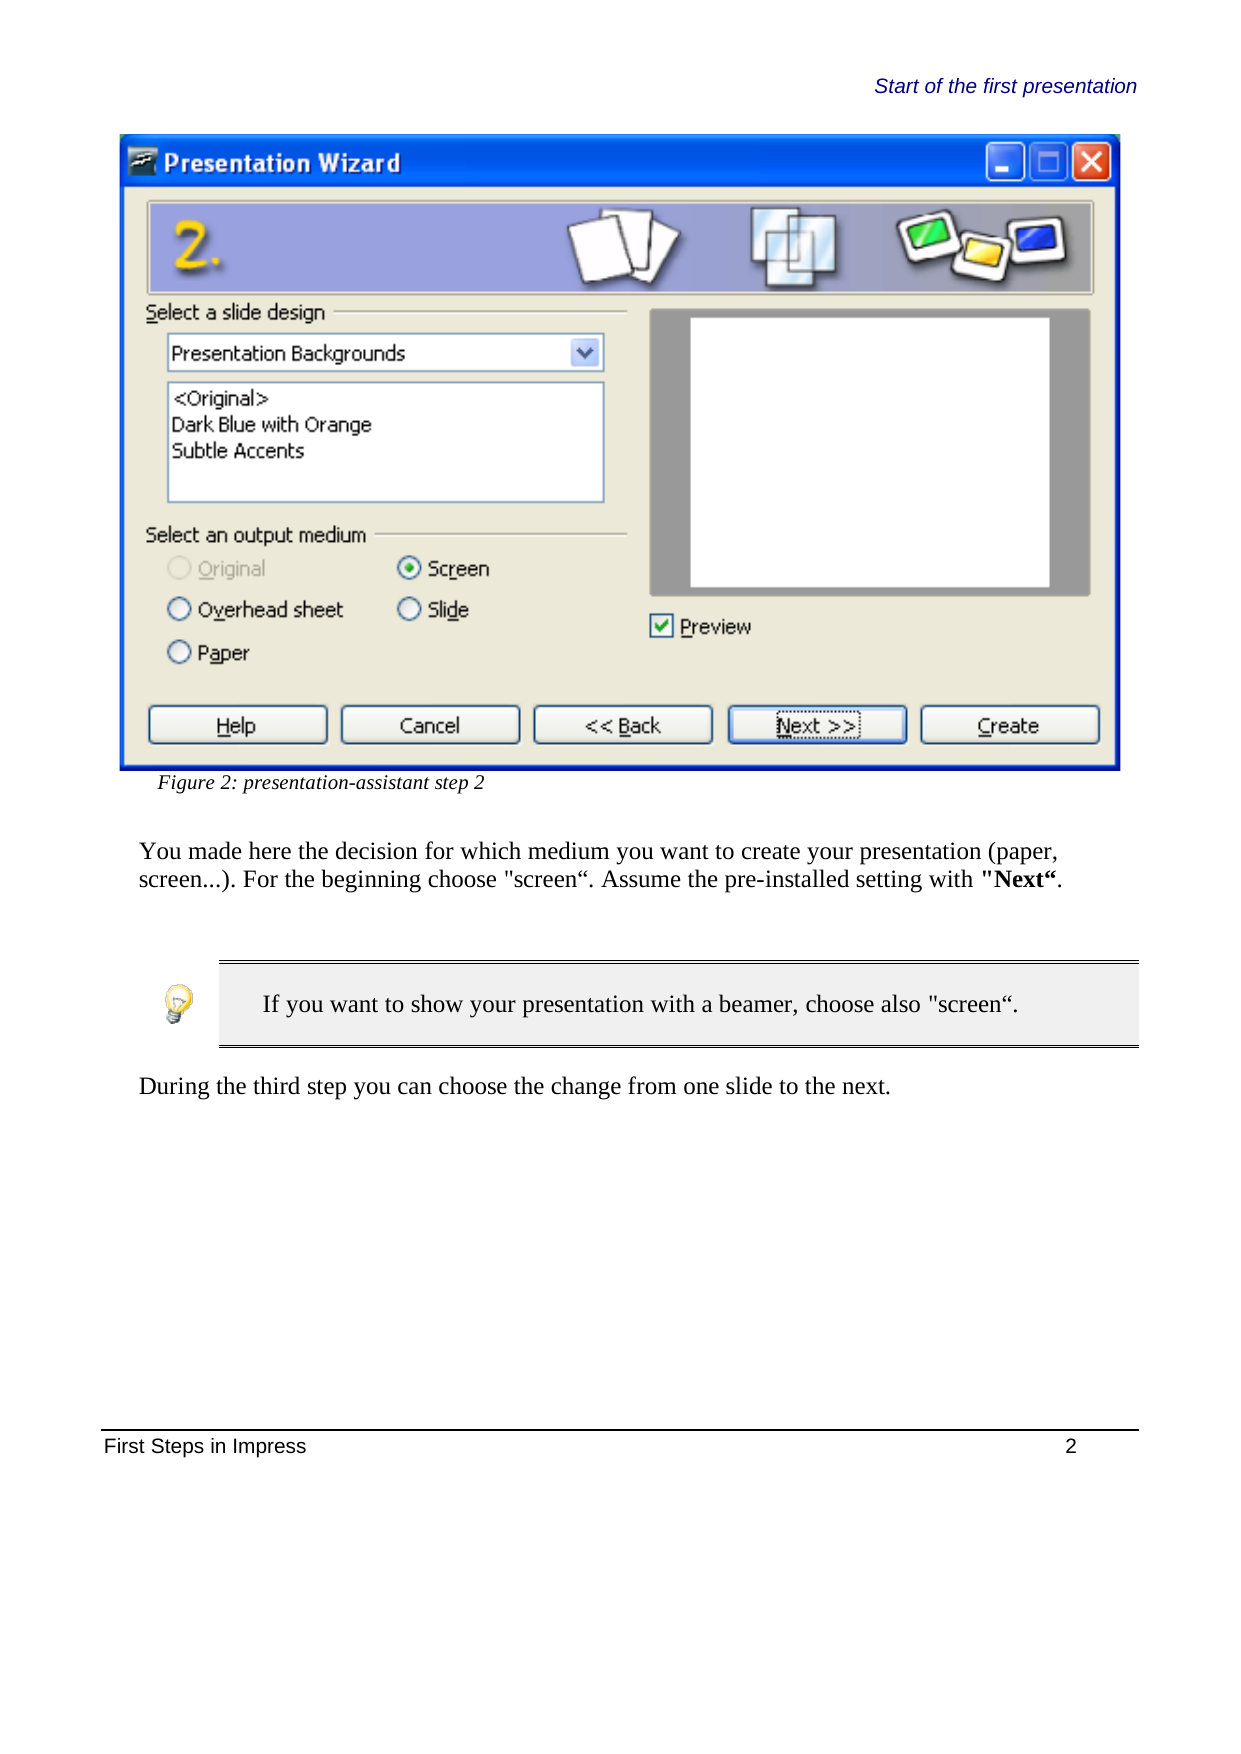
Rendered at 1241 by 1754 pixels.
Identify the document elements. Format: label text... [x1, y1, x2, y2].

table_header If you want to show your presentation with a beamer, choose also "screen“. [219, 964, 1139, 1045]
text During the third step you can choose the change from one slide to the next. [138, 1072, 1139, 1100]
text You made here the decision for which medium you want to create your presentation (paper, screen...). For the beginning choose "screen“. Assume the pre-installed setting with "Next“. [138, 837, 1139, 893]
picture [158, 983, 199, 1024]
text Figure 2: presentation-assistant step 2 [157, 771, 1120, 794]
picture [119, 134, 1121, 771]
table_header [101, 960, 219, 1047]
